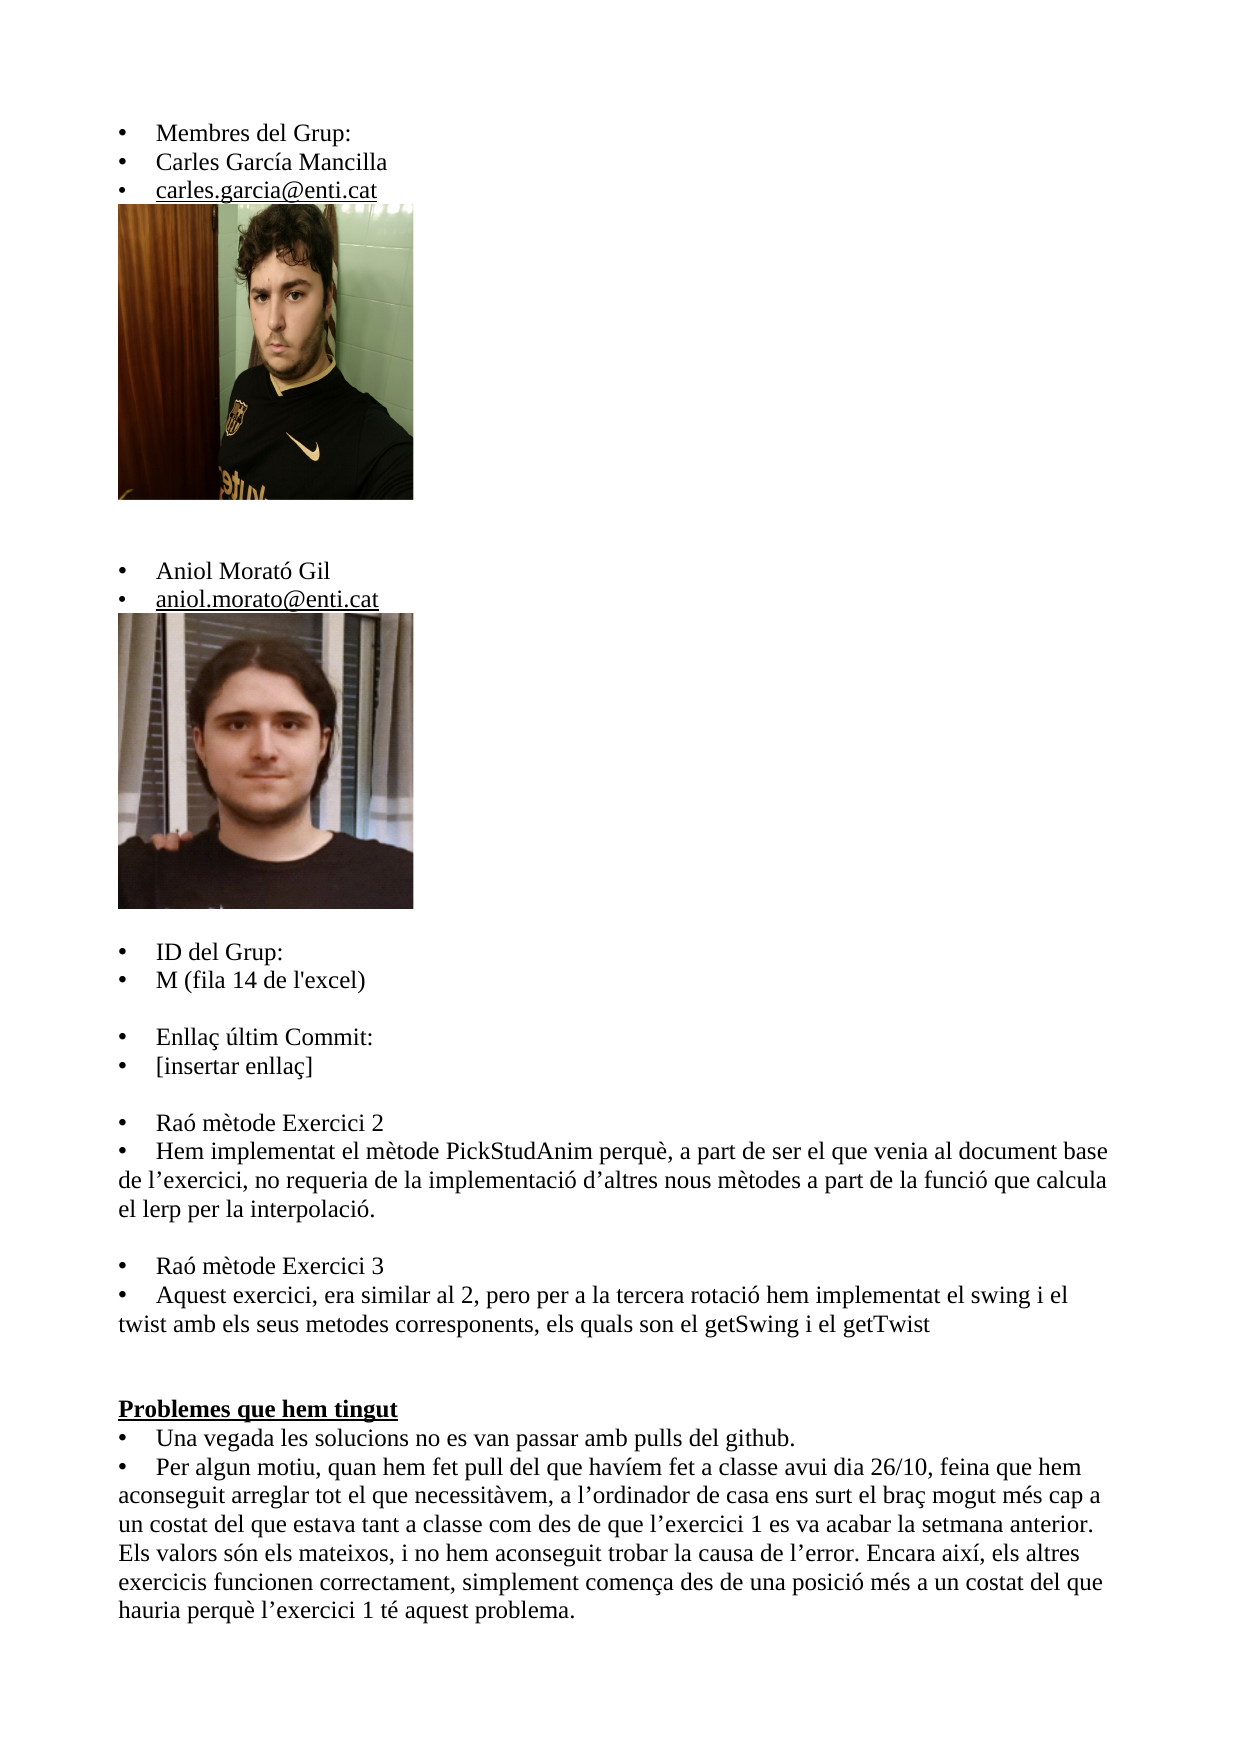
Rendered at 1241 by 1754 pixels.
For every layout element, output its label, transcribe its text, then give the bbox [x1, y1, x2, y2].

list aniol.morato@enti.cat [81, 584, 1122, 613]
list Raó mètode Exercici 3 [81, 1251, 1122, 1280]
list ID del Grup: [81, 937, 1122, 965]
list Problemes que hem tingut [81, 1394, 1122, 1423]
list M (fila 14 de l'excel) [81, 965, 1122, 994]
list Hem implementat el mètode PickStudAnim perquè, a part de ser el que venia al document base de l’exercici, no requeria de la implementació d’altres nous mètodes a part de la funció que calcula el lerp per la interpolació. [81, 1136, 1122, 1223]
list Per algun motiu, quan hem fet pull del que havíem fet a classe avui dia 26/10, feina que hem aconseguit arreglar tot el que necessitàvem, a l’ordinador de casa ens surt el braç mogut més cap a un costat del que estava tant a classe com des de que l’exercici 1 es va acabar la setmana anterior. Els valors són els mateixos, i no hem aconseguit trobar la causa de l’error. Encara així, els altres exercicis funcionen correctament, simplement comença des de una posició més a un costat del que hauria perquè l’exercici 1 té aquest problema. [81, 1452, 1122, 1624]
list Carles García Mancilla [81, 147, 1122, 176]
list Una vegada les solucions no es van passar amb pulls del github. [81, 1423, 1122, 1452]
list [insertar enllaç] [81, 1051, 1122, 1079]
list Raó mètode Exercici 2 [81, 1108, 1122, 1136]
list Membres del Grup: [81, 118, 1122, 147]
list Aquest exercici, era similar al 2, pero per a la tercera rotació hem implementat el swing i el twist amb els seus metodes corresponents, els quals son el getSwing i el getTwist [81, 1280, 1122, 1338]
list Enllaç últim Commit: [81, 1022, 1122, 1051]
list Aniol Morató Gil [81, 556, 1122, 584]
list carles.garcia@enti.cat [81, 176, 1122, 204]
